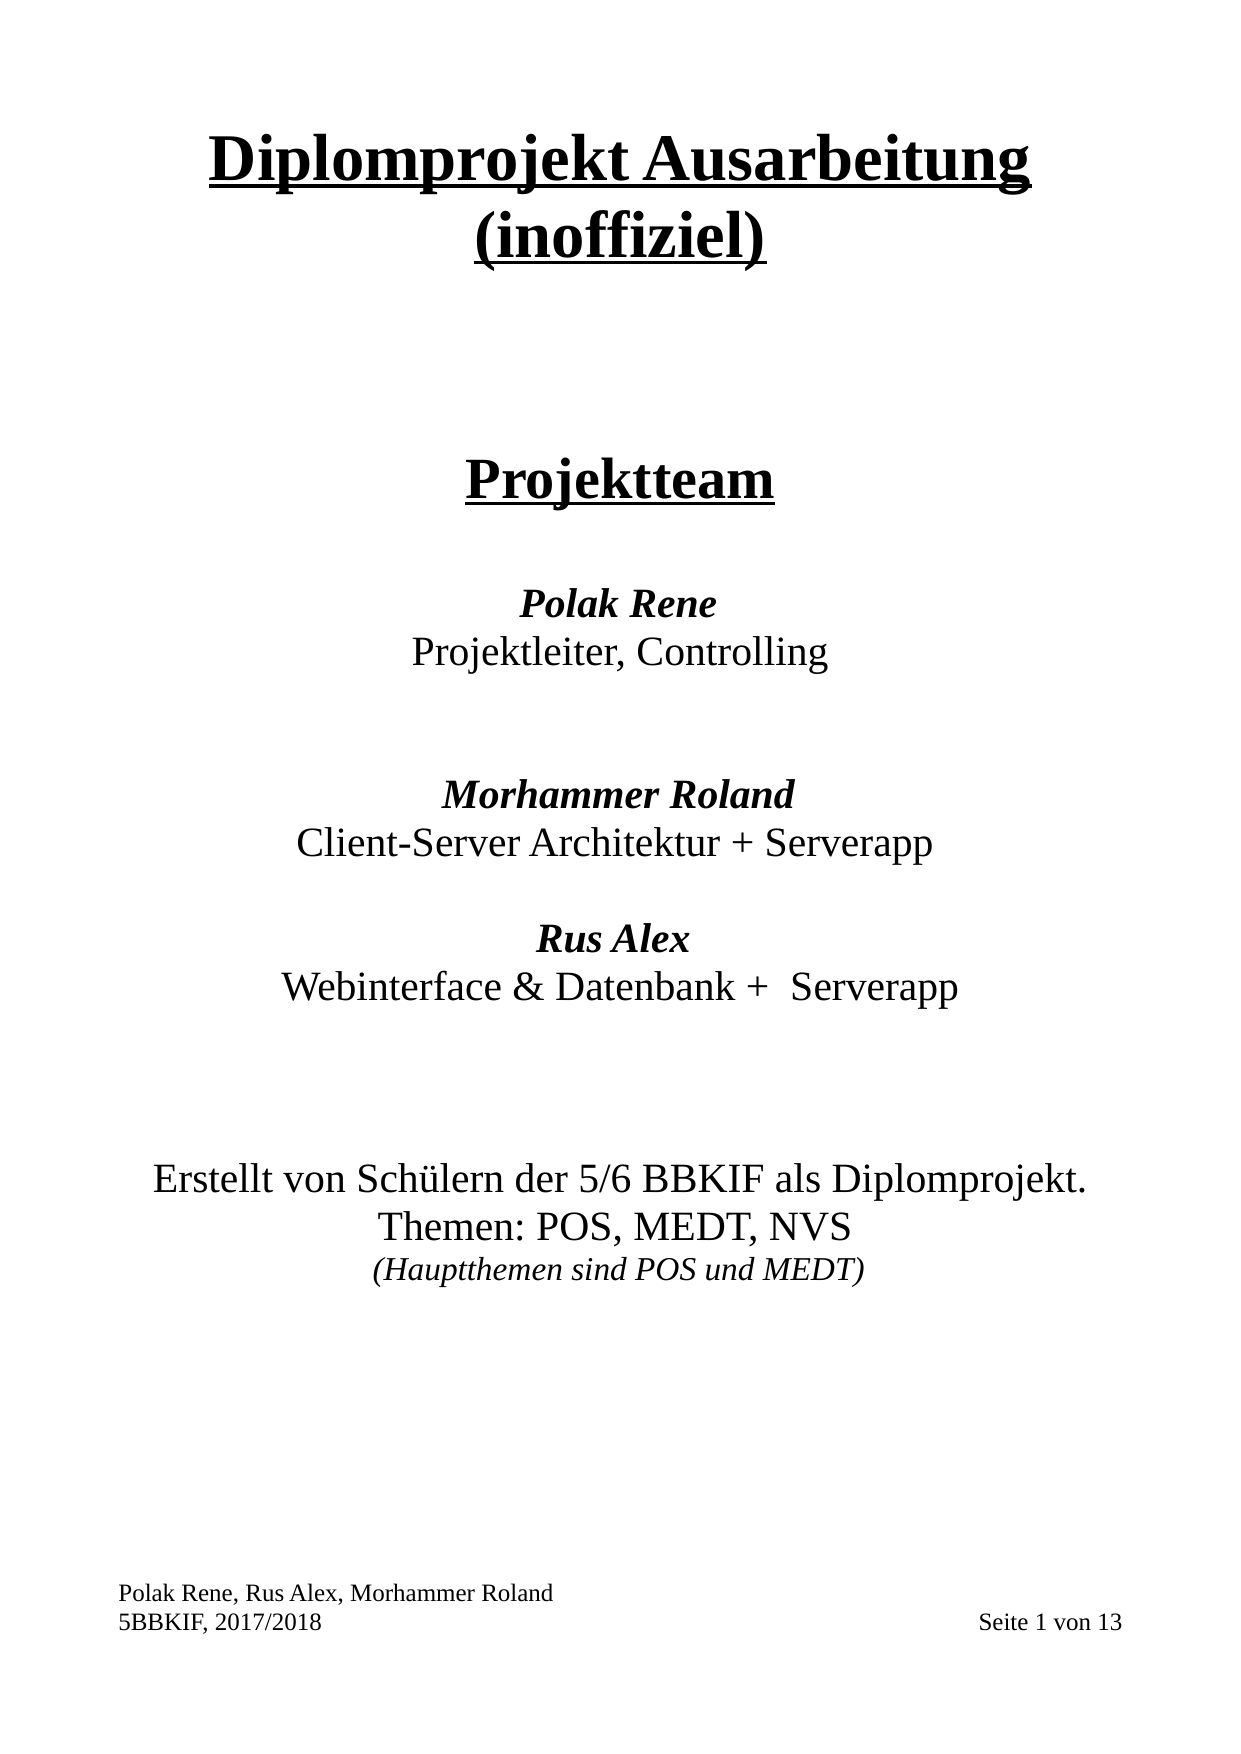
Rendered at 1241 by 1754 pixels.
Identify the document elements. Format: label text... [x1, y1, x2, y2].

text Morhammer Roland [118, 770, 1122, 818]
text Projektleiter, Controlling [118, 626, 1122, 674]
text Rus Alex [118, 913, 1122, 961]
text Diplomprojekt Ausarbeitung (inoffiziel) [118, 118, 1122, 271]
text Client-Server Architektur + Serverapp [118, 818, 1122, 866]
text Polak Rene [118, 578, 1122, 626]
text Erstellt von Schülern der 5/6 BBKIF als Diplomprojekt. [118, 1153, 1122, 1201]
text Webinterface & Datenbank + Serverapp [118, 961, 1122, 1009]
text (Hauptthemen sind POS und MEDT) [118, 1249, 1122, 1287]
text Themen: POS, MEDT, NVS [118, 1201, 1122, 1249]
text Projektteam [118, 444, 1122, 511]
